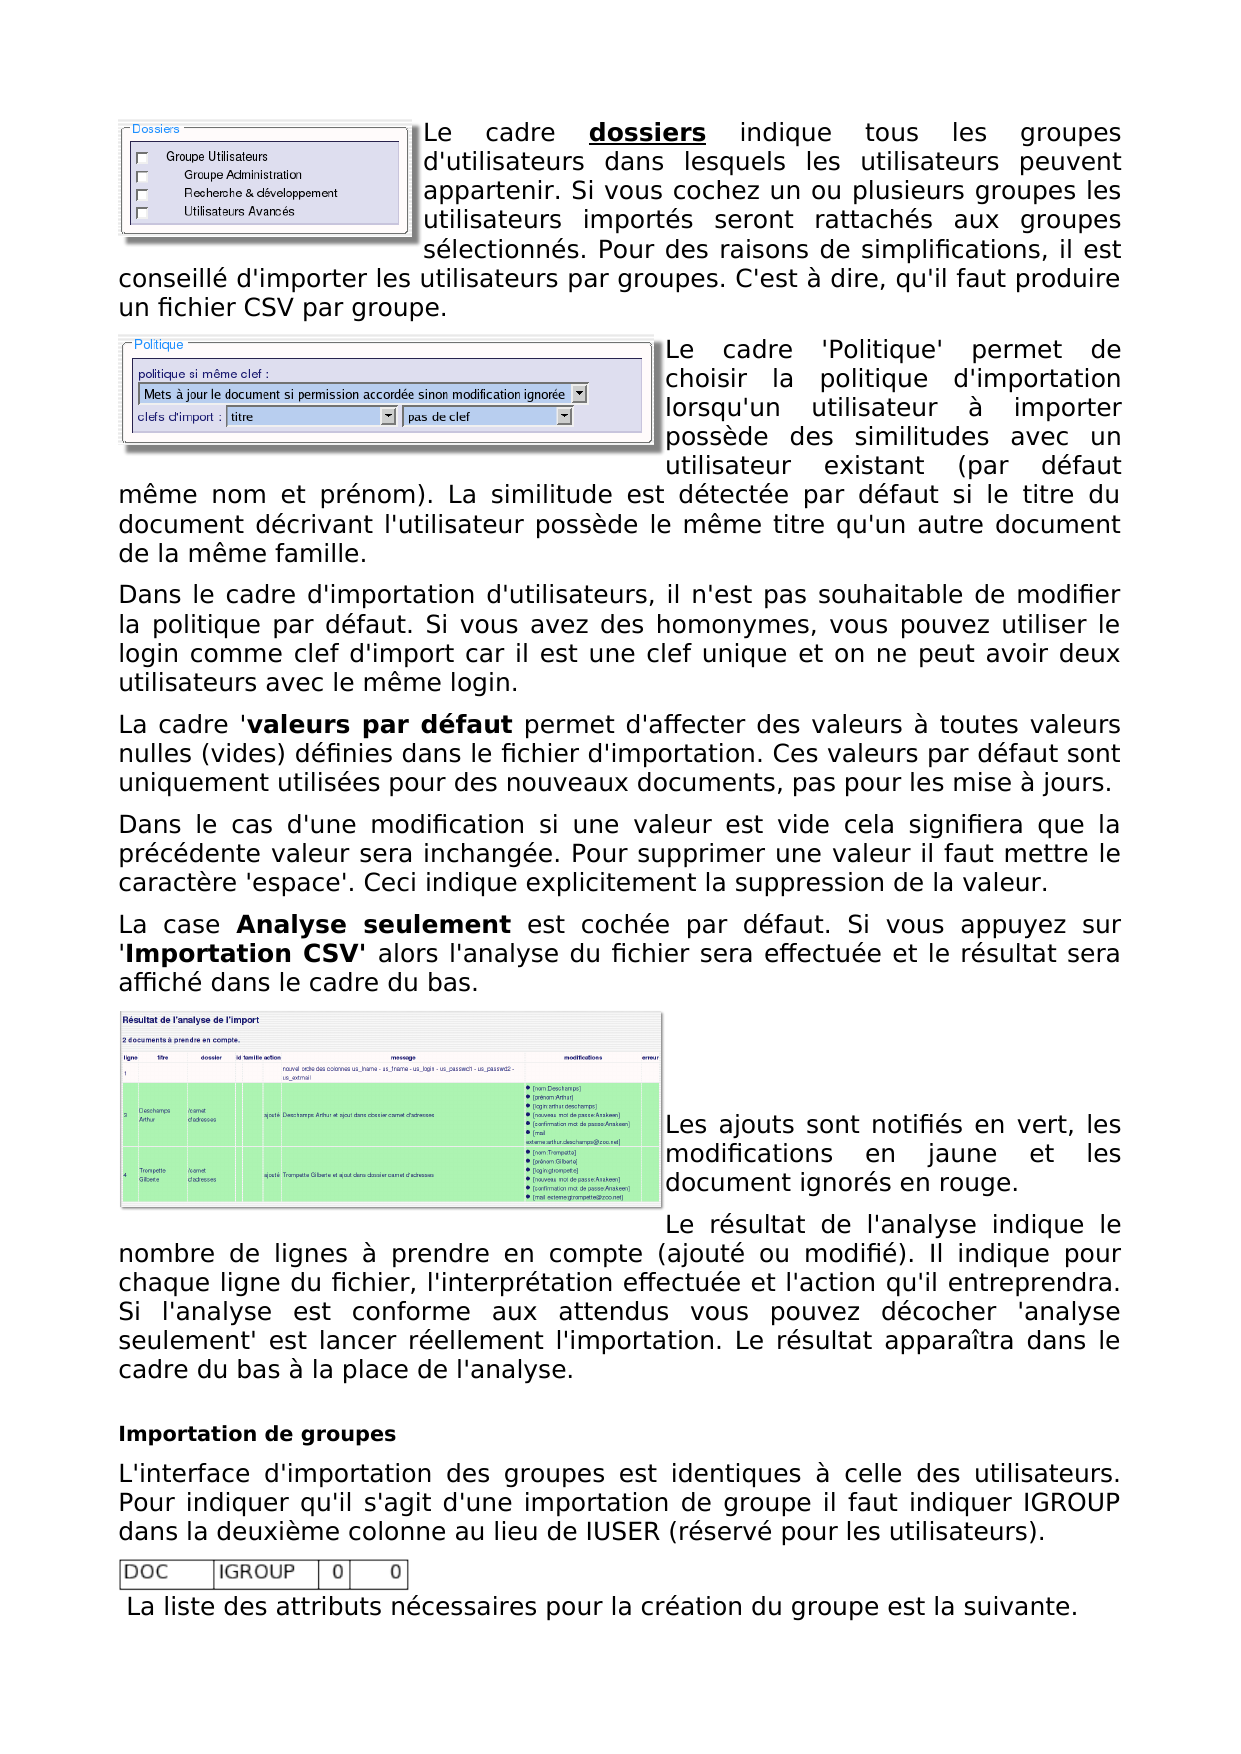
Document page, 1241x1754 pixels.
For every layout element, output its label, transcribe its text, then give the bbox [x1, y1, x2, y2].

picture [118, 1009, 665, 1212]
text Dans le cadre d'importation d'utilisateurs, il n'est pas souhaitable de modifier la politique par défaut. Si vous avez des homonymes, vous pouvez utiliser le login comme clef d'import car il est une clef unique et on ne peut avoir deux utilisateurs avec le même login. [118, 581, 1122, 697]
text La case Analyse seulement est cochée par défaut. Si vous appuyez sur 'Importation CSV' alors l'analyse du fichier sera effectuée et le résultat sera affiché dans le cadre du bas. [118, 910, 1122, 997]
text La liste des attributs nécessaires pour la création du groupe est la suivante. [118, 1559, 1122, 1621]
subtitle Importation de groupes [118, 1422, 1122, 1447]
picture [118, 334, 665, 457]
text Le résultat de l'analyse indique le nombre de lignes à prendre en compte (ajouté ou modifié). Il indique pour chaque ligne du fichier, l'interprétation effectuée et l'action qu'il entreprendra. Si l'analyse est conforme aux attendus vous pouvez décocher 'analyse seulement' est lancer réellement l'importation. Le résultat apparaîtra dans le cadre du bas à la place de l'analyse. [118, 1210, 1122, 1385]
text Dans le cas d'une modification si une valeur est vide cela signifiera que la précédente valeur sera inchangée. Pour supprimer une valeur il faut mettre le caractère 'espace'. Ceci indique explicitement la suppression de la valeur. [118, 810, 1122, 897]
picture [118, 118, 423, 248]
text L'interface d'importation des groupes est identiques à celle des utilisateurs. Pour indiquer qu'il s'agit d'une importation de groupe il faut indiquer IGROUP dans la deuxième colonne au lieu de IUSER (réservé pour les utilisateurs). [118, 1459, 1122, 1547]
text Le cadre 'Politique' permet de choisir la politique d'importation lorsqu'un utilisateur à importer possède des similitudes avec un utilisateur existant (par défaut même nom et prénom). La similitude est détectée par défaut si le titre du document décrivant l'utilisateur possède le même titre qu'un autre document de la même famille. [118, 335, 1122, 568]
picture [118, 1559, 412, 1592]
text Les ajouts sont notifiés en vert, les modifications en jaune et les document ignorés en rouge. [665, 1110, 1122, 1197]
text Le cadre dossiers indique tous les groupes d'utilisateurs dans lesquels les utilisateurs peuvent appartenir. Si vous cochez un ou plusieurs groupes les utilisateurs importés seront rattachés aux groupes sélectionnés. Pour des raisons de simplifications, il est conseillé d'importer les utilisateurs par groupes. C'est à dire, qu'il faut produire un fichier CSV par groupe. [118, 118, 1122, 322]
text La cadre 'valeurs par défaut permet d'affecter des valeurs à toutes valeurs nulles (vides) définies dans le fichier d'importation. Ces valeurs par défaut sont uniquement utilisées pour des nouveaux documents, pas pour les mise à jours. [118, 710, 1122, 797]
